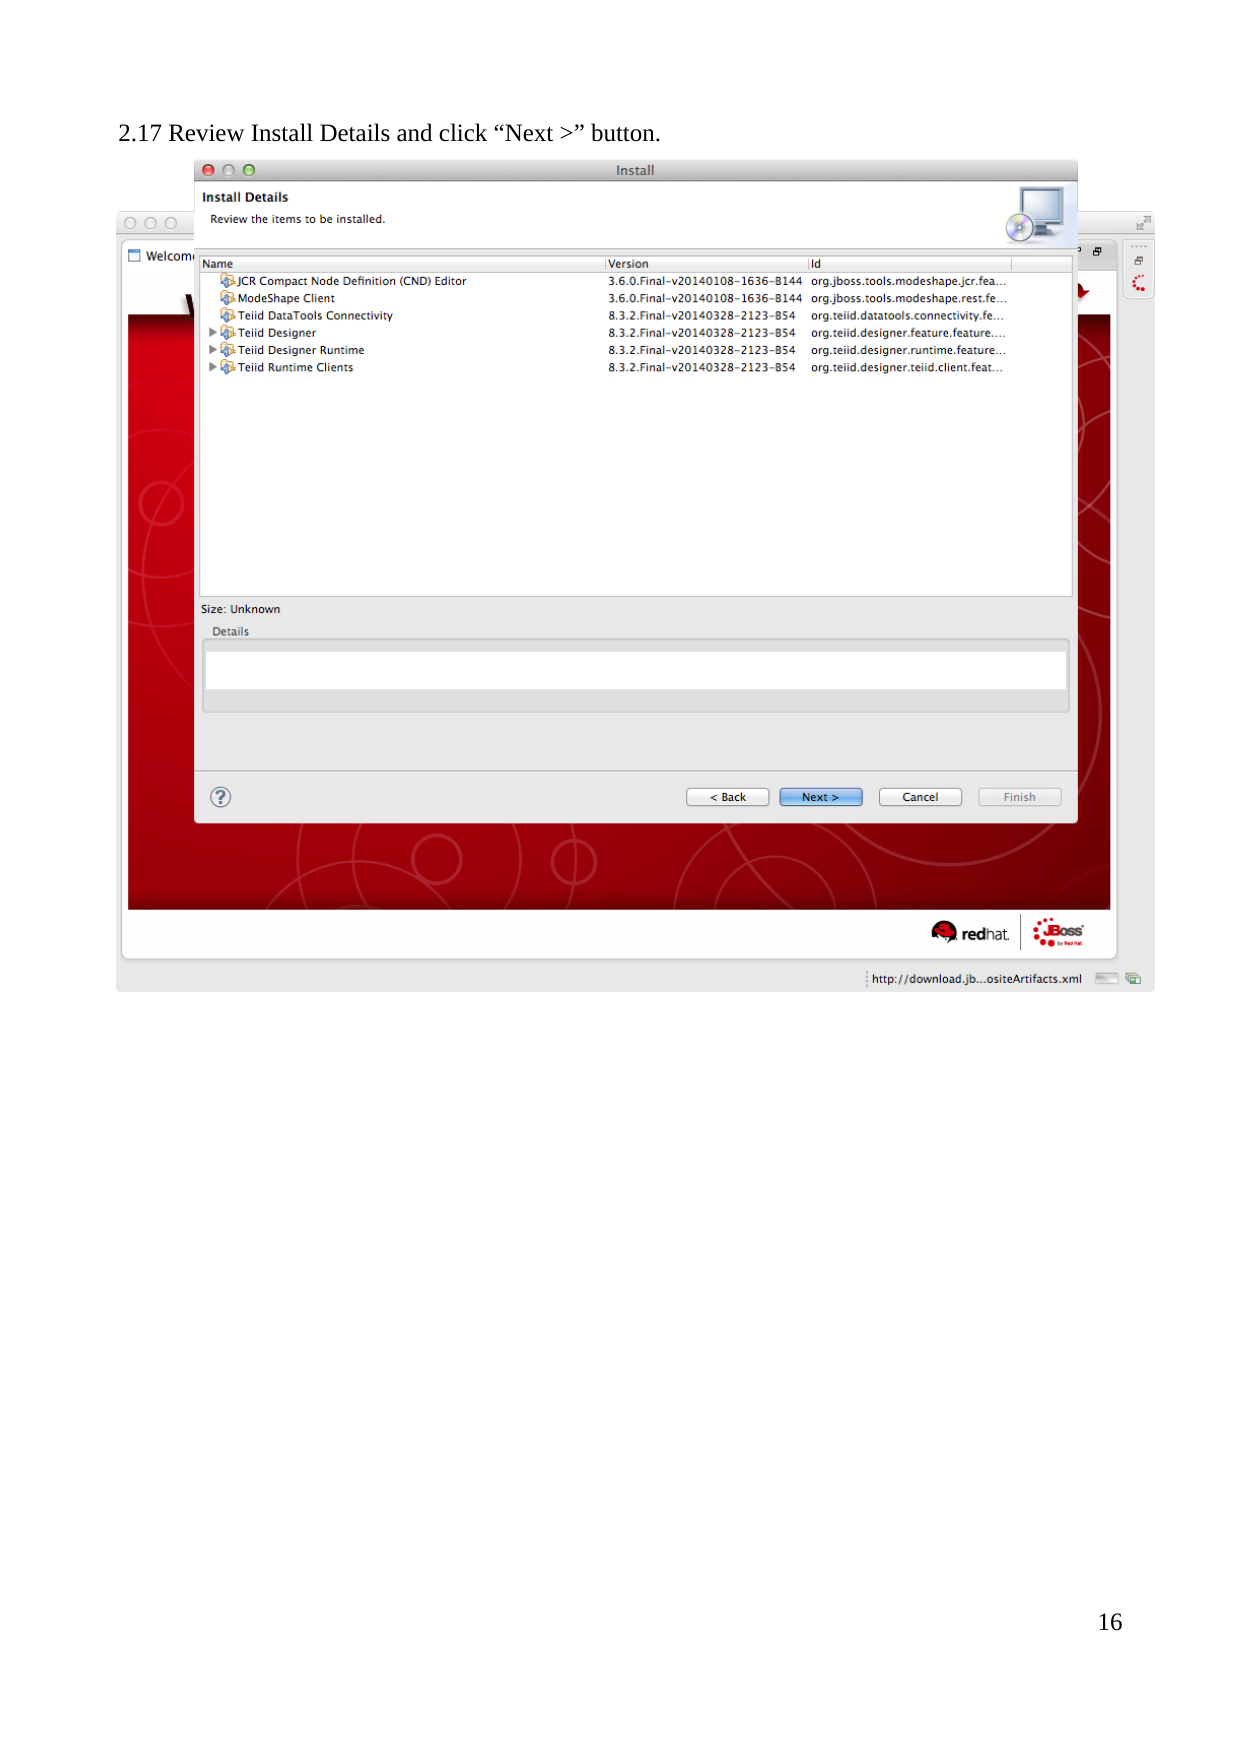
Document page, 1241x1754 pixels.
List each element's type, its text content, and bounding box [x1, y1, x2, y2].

picture [116, 159, 1155, 992]
text 2.17 Review Install Details and click “Next >” button. [118, 118, 1122, 147]
